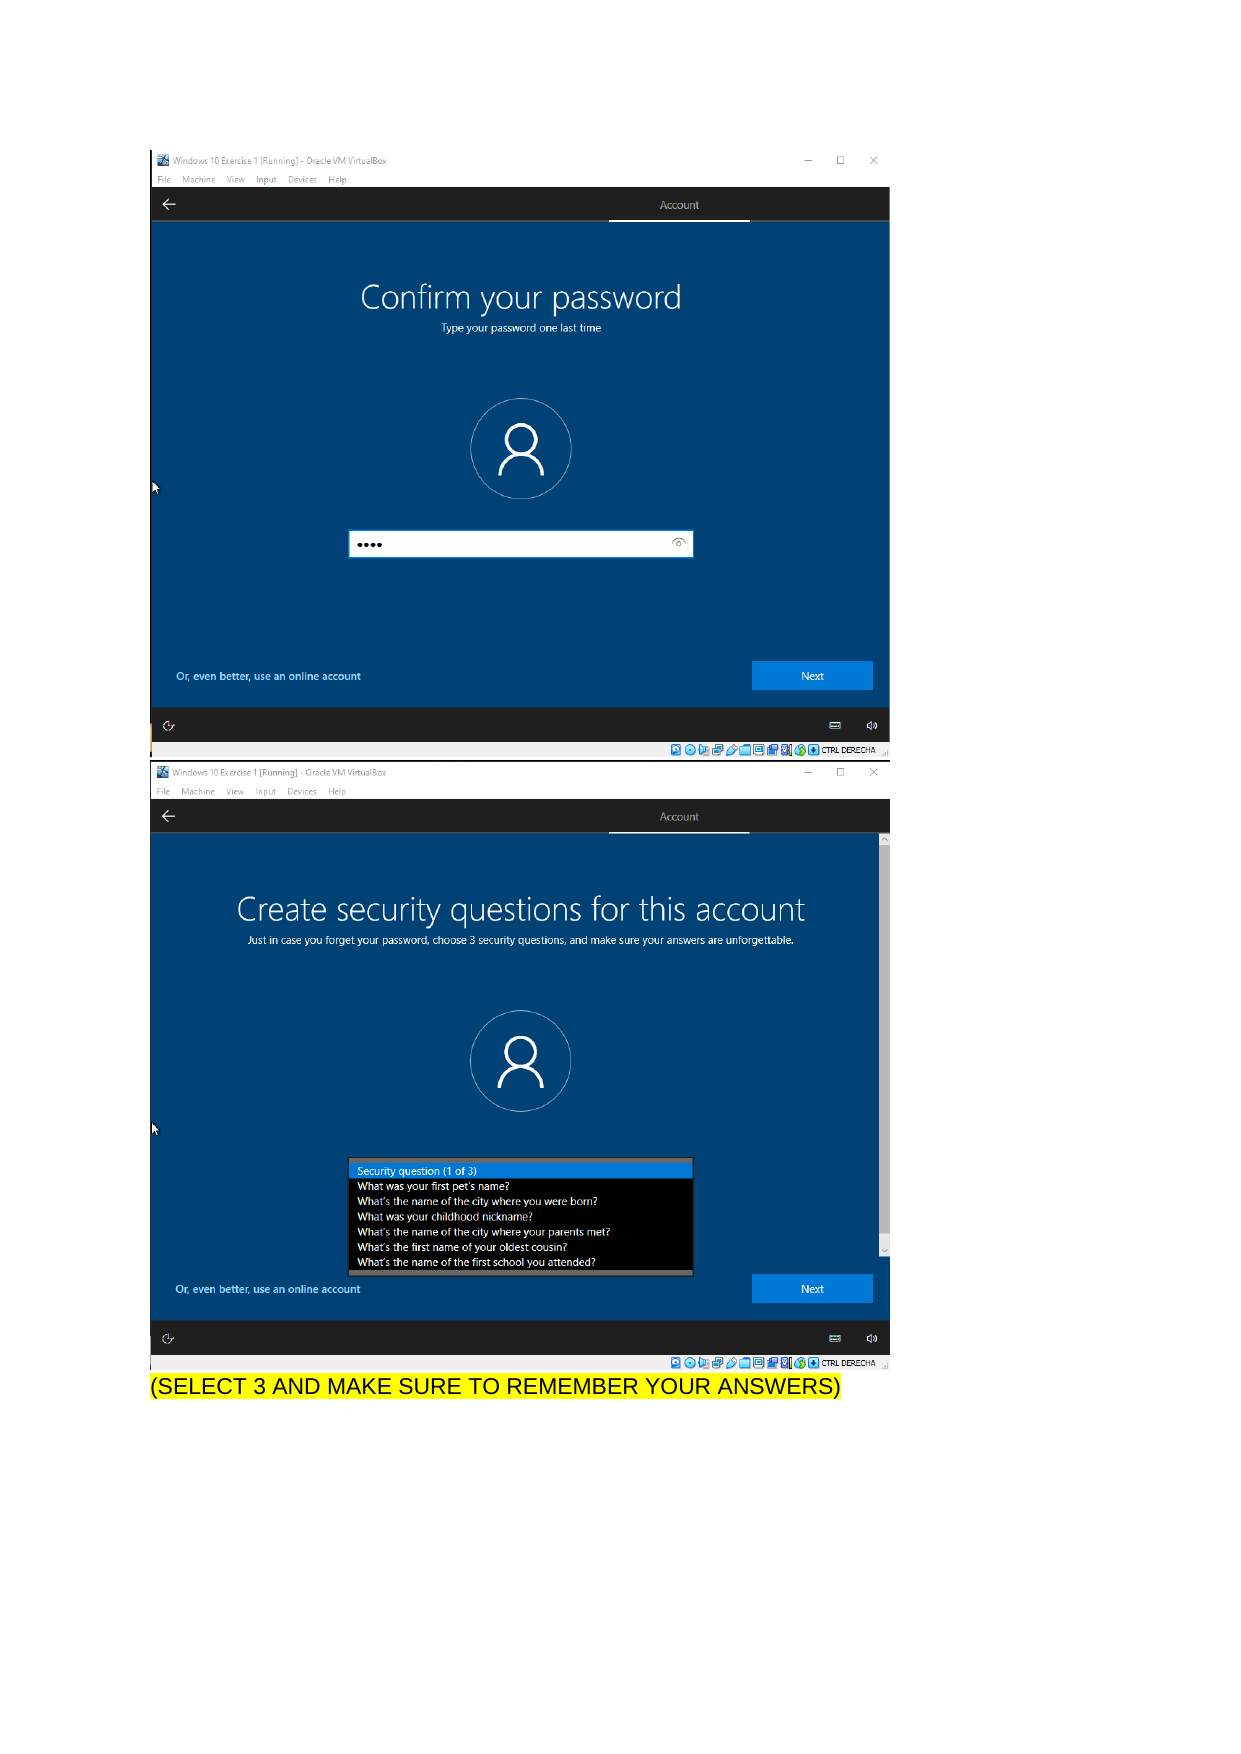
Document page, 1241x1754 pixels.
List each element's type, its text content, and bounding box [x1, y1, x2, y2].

picture [150, 760, 890, 1370]
text (SELECT 3 AND MAKE SURE TO REMEMBER YOUR ANSWERS) [150, 1373, 1090, 1399]
text In this example we will configure it as I consider it is the best way to do it, taking care of our personal information and security for our computer. [150, 150, 1090, 1369]
picture [150, 150, 890, 757]
